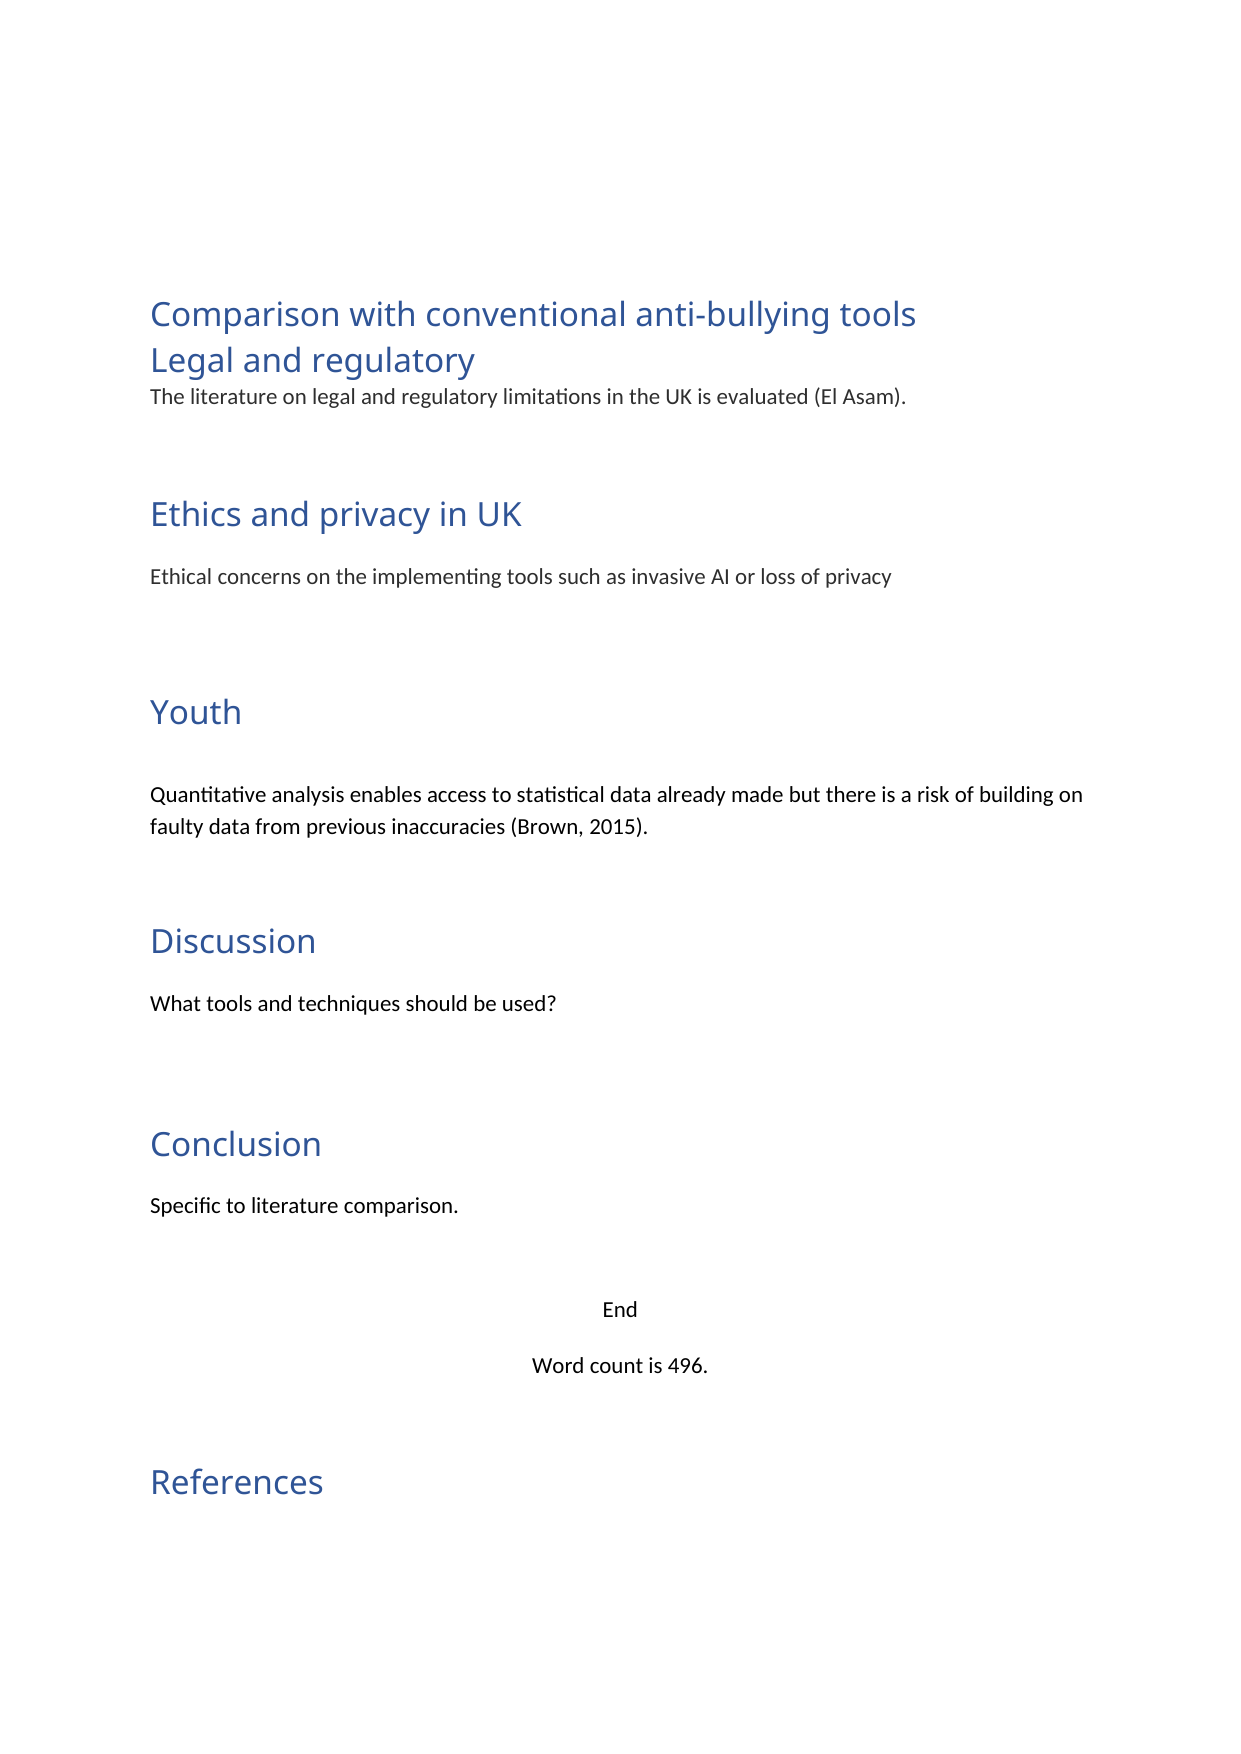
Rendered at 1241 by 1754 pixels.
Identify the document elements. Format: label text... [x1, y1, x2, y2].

text Conclusion [150, 1121, 1090, 1166]
text The literature on legal and regulatory limitations in the UK is evaluated (El Asam). [150, 382, 1090, 410]
text Specific to literature comparison. [150, 1191, 1090, 1219]
text Ethics and privacy in UK [150, 491, 1090, 536]
text References [150, 1459, 1090, 1504]
text Discussion [150, 918, 1090, 963]
text Word count is 496. [150, 1352, 1090, 1379]
text Legal and regulatory [150, 337, 1090, 382]
text Quantitative analysis enables access to statistical data already made but there is a risk of building on faulty data from previous inaccuracies (Brown, 2015). [150, 780, 1090, 840]
text Comparison with conventional anti-bullying tools [150, 291, 1090, 337]
text Ethical concerns on the implementing tools such as invasive AI or loss of privacy [150, 562, 1090, 590]
text Youth [150, 689, 1090, 734]
text What tools and techniques should be used? [150, 989, 1090, 1017]
text End [150, 1296, 1090, 1323]
